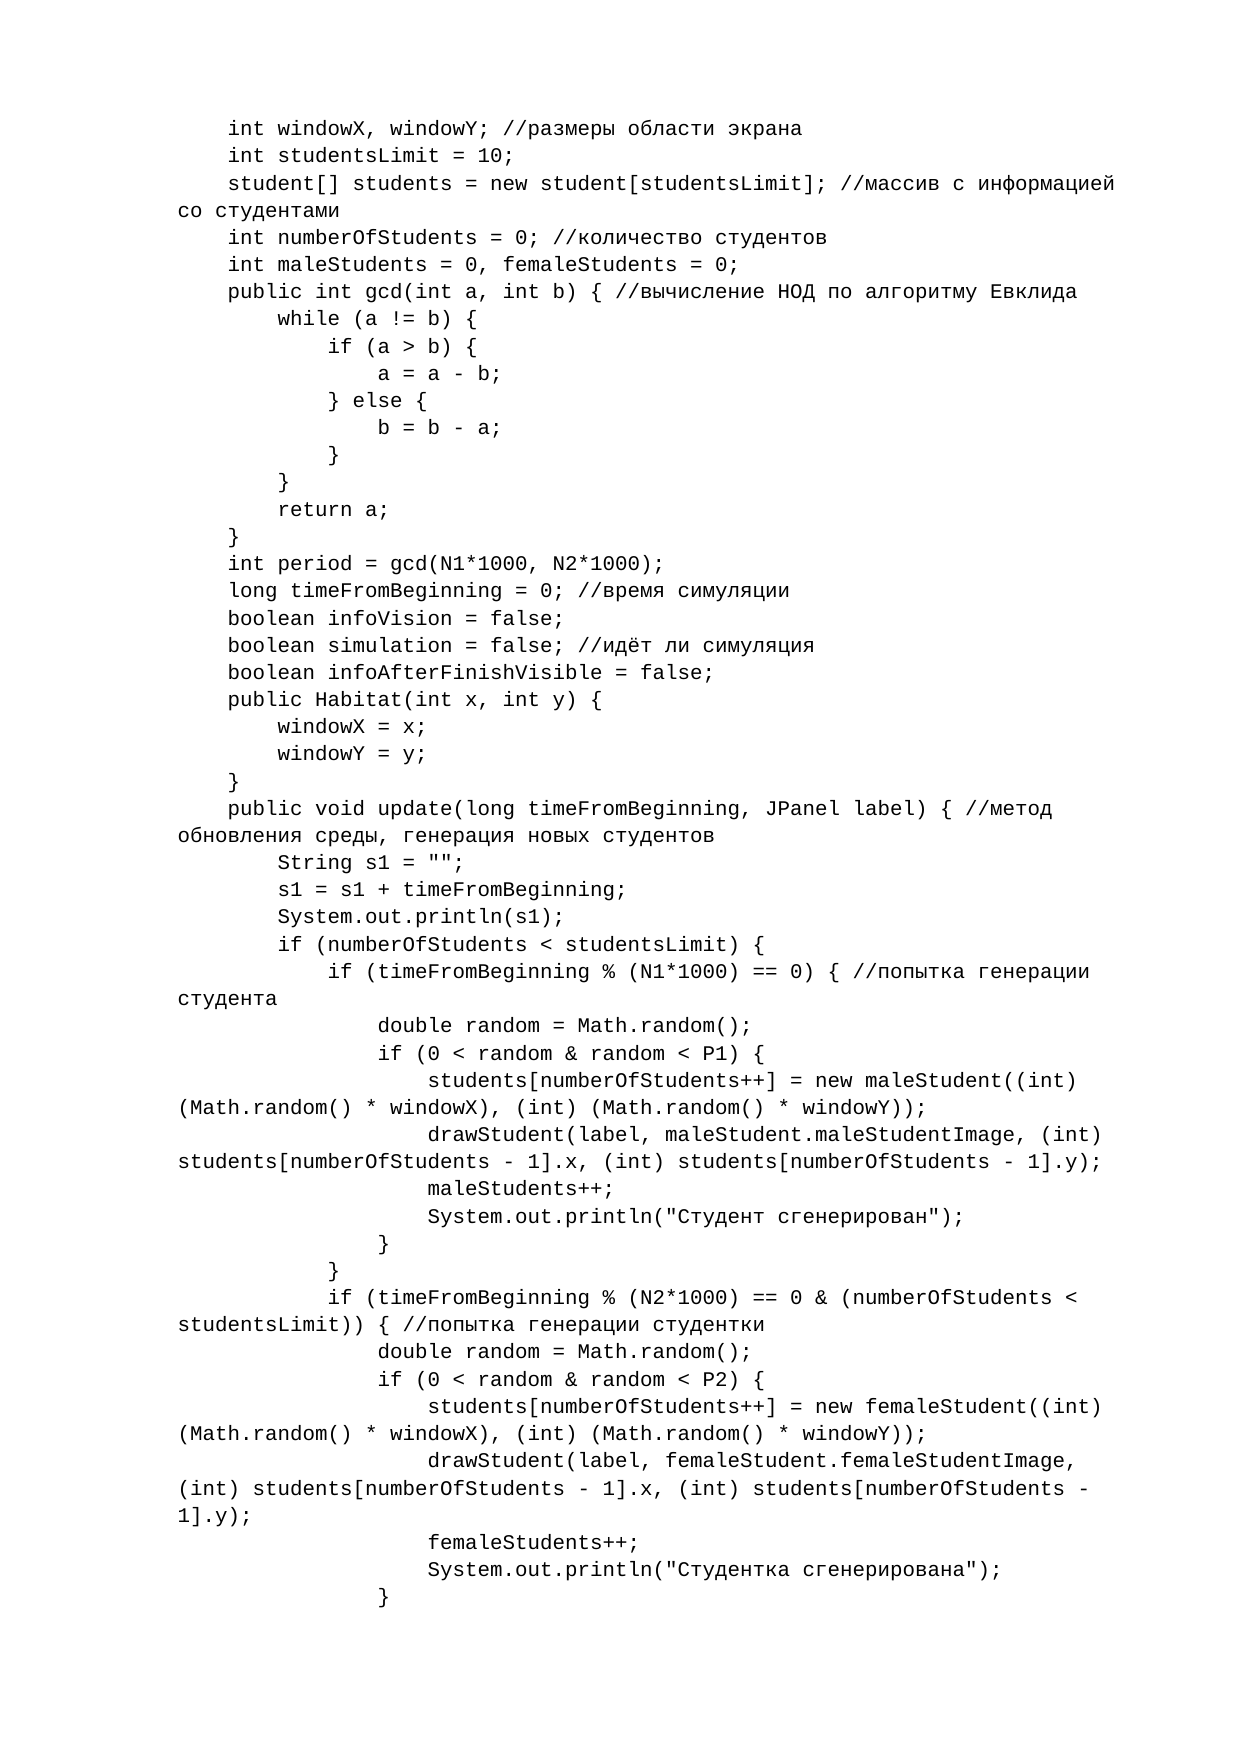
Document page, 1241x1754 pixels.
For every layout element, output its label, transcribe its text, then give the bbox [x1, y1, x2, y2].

text windowX = x; [177, 716, 1152, 740]
text } [177, 526, 1152, 549]
text long timeFromBeginning = 0; //время симуляции [177, 580, 1152, 604]
text String s1 = ""; [177, 852, 1152, 876]
text b = b - a; [177, 417, 1152, 441]
text int numberOfStudents = 0; //количество студентов [177, 227, 1152, 251]
text if (numberOfStudents < studentsLimit) { [177, 934, 1152, 957]
text drawStudent(label, maleStudent.maleStudentImage, (int) students[numberOfStudents - 1].x, (int) students[numberOfStudents - 1].y); [177, 1124, 1152, 1175]
text int windowX, windowY; //размеры области экрана [177, 118, 1152, 142]
text public void update(long timeFromBeginning, JPanel label) { //метод обновления среды, генерация новых студентов [177, 798, 1152, 849]
text maleStudents++; [177, 1178, 1152, 1202]
text System.out.println("Студентка сгенерирована"); [177, 1559, 1152, 1583]
text a = a - b; [177, 363, 1152, 386]
text } else { [177, 390, 1152, 414]
text boolean simulation = false; //идёт ли симуляция [177, 635, 1152, 658]
text return a; [177, 499, 1152, 522]
text femaleStudents++; [177, 1532, 1152, 1556]
text } [177, 444, 1152, 468]
text if (a > b) { [177, 336, 1152, 359]
text double random = Math.random(); [177, 1015, 1152, 1039]
text if (timeFromBeginning % (N1*1000) == 0) { //попытка генерации студента [177, 961, 1152, 1012]
text System.out.println(s1); [177, 907, 1152, 930]
text student[] students = new student[studentsLimit]; //массив с информацией со студентами [177, 172, 1152, 223]
text students[numberOfStudents++] = new maleStudent((int) (Math.random() * windowX), (int) (Math.random() * windowY)); [177, 1070, 1152, 1121]
text int maleStudents = 0, femaleStudents = 0; [177, 254, 1152, 278]
text s1 = s1 + timeFromBeginning; [177, 879, 1152, 903]
text public int gcd(int a, int b) { //вычисление НОД по алгоритму Евклида [177, 281, 1152, 305]
text windowY = y; [177, 743, 1152, 767]
text boolean infoAfterFinishVisible = false; [177, 662, 1152, 686]
text boolean infoVision = false; [177, 607, 1152, 631]
text if (0 < random & random < P1) { [177, 1042, 1152, 1066]
text if (0 < random & random < P2) { [177, 1369, 1152, 1392]
text double random = Math.random(); [177, 1342, 1152, 1365]
text while (a != b) { [177, 308, 1152, 332]
text } [177, 1233, 1152, 1256]
text drawStudent(label, femaleStudent.femaleStudentImage, (int) students[numberOfStudents - 1].x, (int) students[numberOfStudents - 1].y); [177, 1450, 1152, 1528]
text if (timeFromBeginning % (N2*1000) == 0 & (numberOfStudents < studentsLimit)) { //попытка генерации студентки [177, 1287, 1152, 1338]
text public Habitat(int x, int y) { [177, 689, 1152, 713]
text System.out.println("Студент сгенерирован"); [177, 1206, 1152, 1229]
text students[numberOfStudents++] = new femaleStudent((int) (Math.random() * windowX), (int) (Math.random() * windowY)); [177, 1396, 1152, 1447]
text } [177, 1586, 1152, 1610]
text } [177, 472, 1152, 495]
text } [177, 771, 1152, 794]
text } [177, 1260, 1152, 1284]
text int period = gcd(N1*1000, N2*1000); [177, 553, 1152, 577]
text int studentsLimit = 10; [177, 145, 1152, 169]
